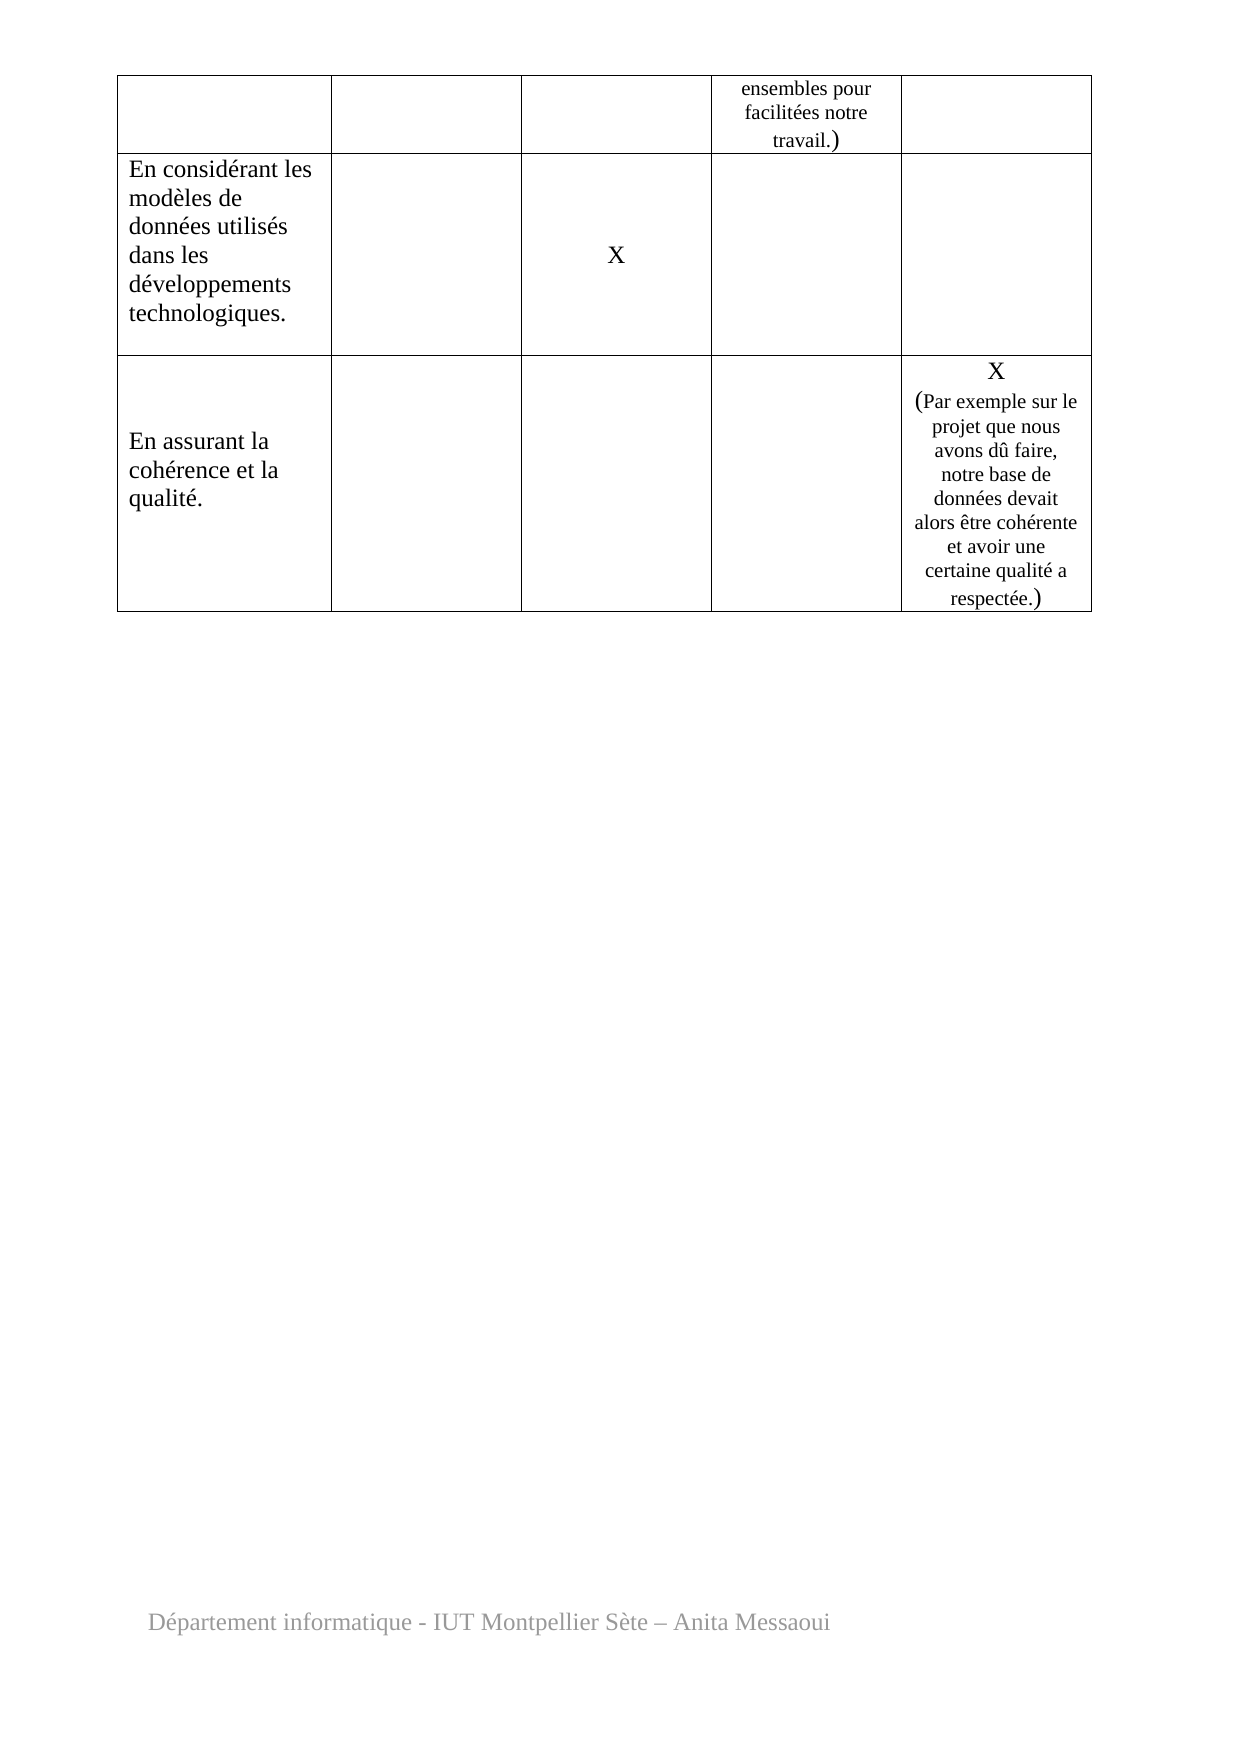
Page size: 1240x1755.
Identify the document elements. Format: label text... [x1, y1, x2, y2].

table_cell En assurant la cohérence et la qualité. [118, 356, 331, 611]
table_cell X (Par exemple sur le projet que nous avons dû faire, notre base de données devait alors être cohérente et avoir une certaine qualité a respectée.) [902, 356, 1091, 611]
table_cell [332, 356, 521, 611]
table_cell X [522, 154, 711, 355]
table_cell ensembles pour facilitées notre travail.) [712, 76, 901, 153]
table_cell [522, 356, 711, 611]
table_cell [712, 154, 901, 355]
table_cell [332, 154, 521, 355]
table_cell [902, 76, 1091, 153]
table_cell [712, 356, 901, 611]
table_cell En considérant les modèles de données utilisés dans les développements technologiques. [118, 154, 331, 355]
table_cell [522, 76, 711, 153]
table_cell [118, 76, 331, 153]
table_cell [902, 154, 1091, 355]
table_cell [332, 76, 521, 153]
